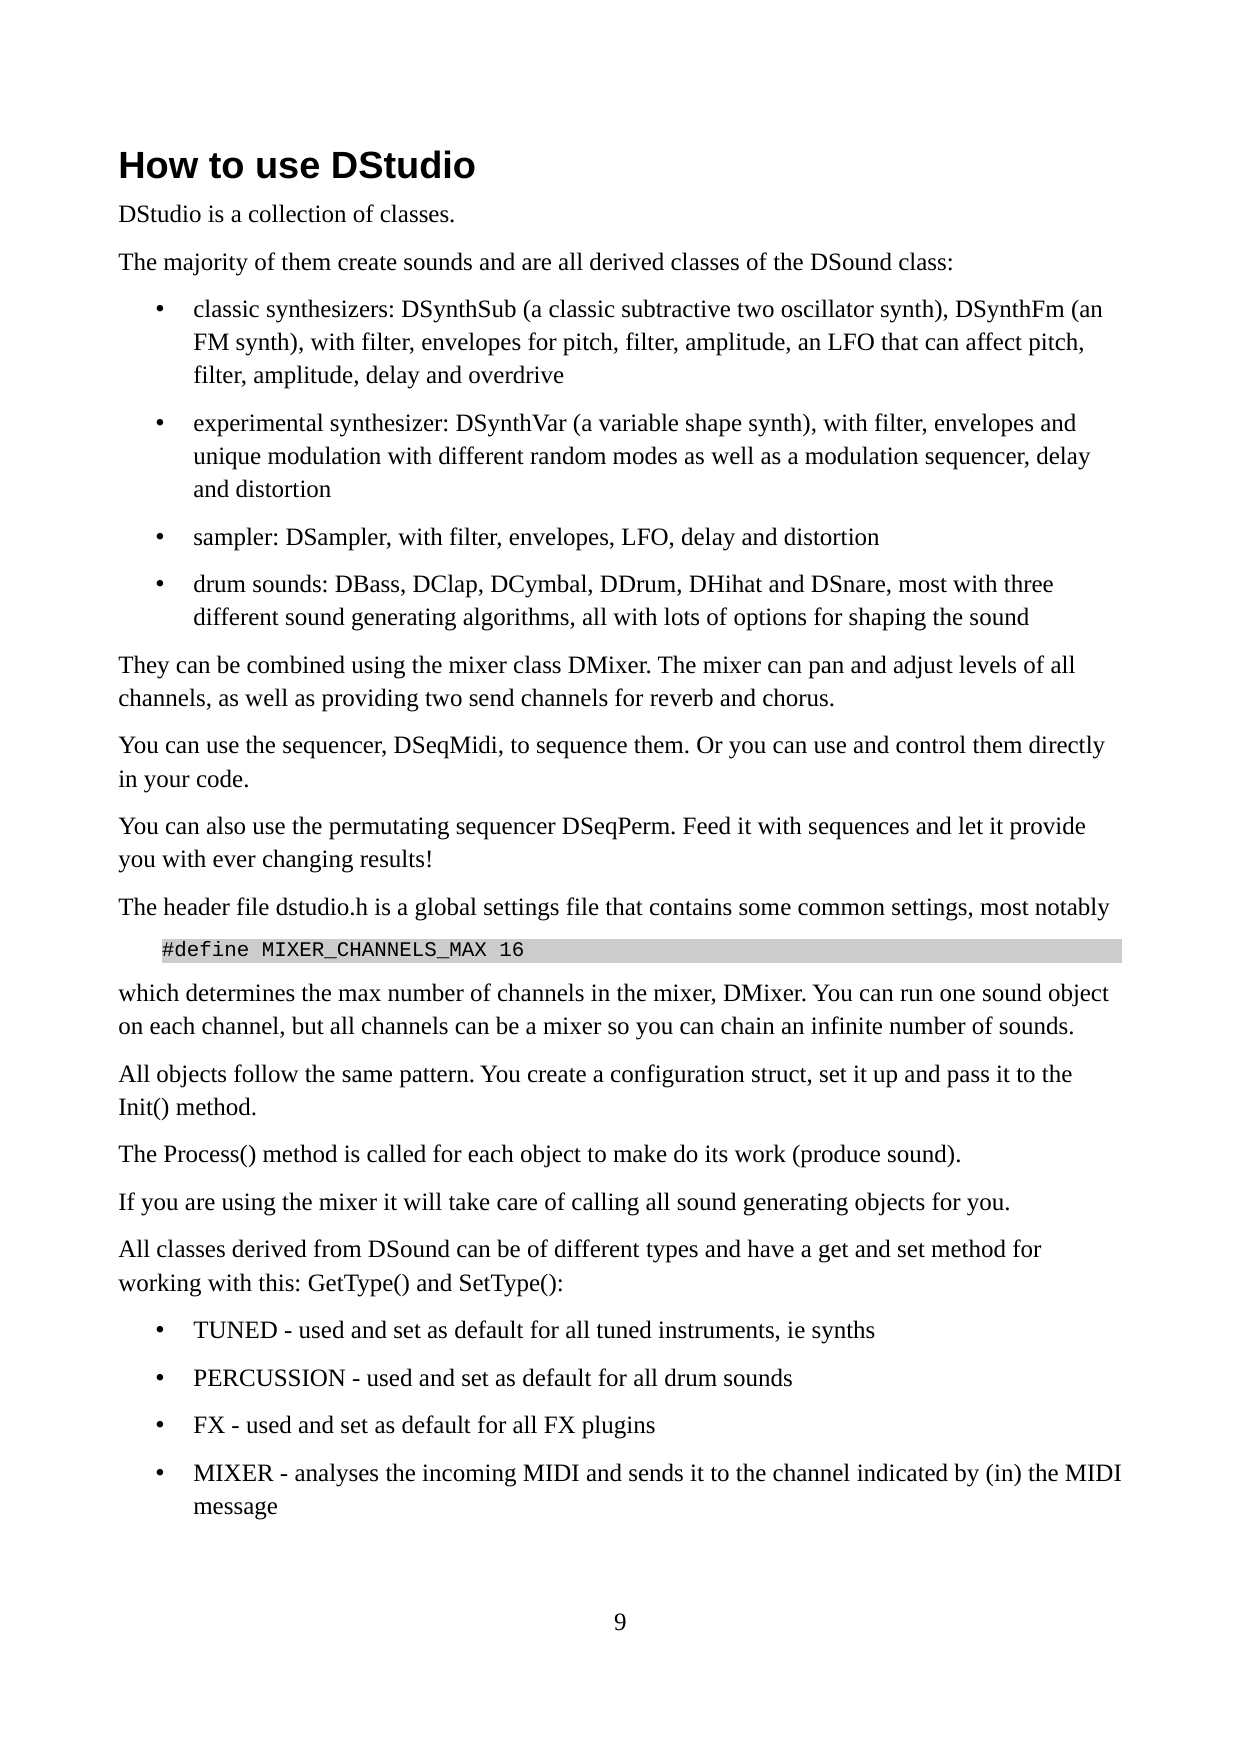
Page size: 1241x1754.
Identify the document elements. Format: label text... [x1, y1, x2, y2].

list TUNED - used and set as default for all tuned instruments, ie synths [156, 1315, 1122, 1344]
text The header file dstudio.h is a global settings file that contains some common settings, most notably [118, 892, 1122, 921]
text They can be combined using the mixer class DMixer. The mixer can pan and adjust levels of all channels, as well as providing two send channels for reverb and chorus. [118, 650, 1122, 712]
list sampler: DSampler, with filter, envelopes, LFO, delay and distortion [156, 522, 1122, 551]
list classic synthesizers: DSynthSub (a classic subtractive two oscillator synth), DSynthFm (an FM synth), with filter, envelopes for pitch, filter, amplitude, an LFO that can affect pitch, filter, amplitude, delay and overdrive [156, 294, 1122, 389]
text #define MIXER_CHANNELS_MAX 16 [162, 939, 1122, 963]
list experimental synthesizer: DSynthVar (a variable shape synth), with filter, envelopes and unique modulation with different random modes as well as a modulation sequencer, delay and distortion [156, 408, 1122, 503]
text You can use the sequencer, DSeqMidi, to sequence them. Or you can use and control them directly in your code. [118, 731, 1122, 792]
text You can also use the permutating sequencer DSeqPerm. Feed it with sequences and let it provide you with ever changing results! [118, 811, 1122, 873]
list PERCUSSION - used and set as default for all drum sounds [156, 1363, 1122, 1392]
text All classes derived from DSound can be of different types and have a get and set method for working with this: GetType() and SetType(): [118, 1234, 1122, 1296]
text The majority of them create sounds and are all derived classes of the DSound class: [118, 247, 1122, 276]
text All objects follow the same pattern. You create a configuration struct, set it up and pass it to the Init() method. [118, 1059, 1122, 1121]
text The Process() method is called for each object to make do its work (produce sound). [118, 1139, 1122, 1168]
list FX - used and set as default for all FX plugins [156, 1410, 1122, 1439]
text If you are using the mixer it will take care of calling all sound generating objects for you. [118, 1187, 1122, 1216]
list MIXER - analyses the incoming MIDI and sends it to the channel indicated by (in) the MIDI message [156, 1458, 1122, 1520]
text DStudio is a collection of classes. [118, 199, 1122, 228]
list drum sounds: DBass, DClap, DCymbal, DDrum, DHihat and DSnare, most with three different sound generating algorithms, all with lots of options for shaping the sound [156, 569, 1122, 631]
text which determines the max number of channels in the mixer, DMixer. You can run one sound object on each channel, but all channels can be a mixer so you can chain an infinite number of sounds. [118, 978, 1122, 1040]
subtitle How to use DStudio [118, 143, 1122, 187]
